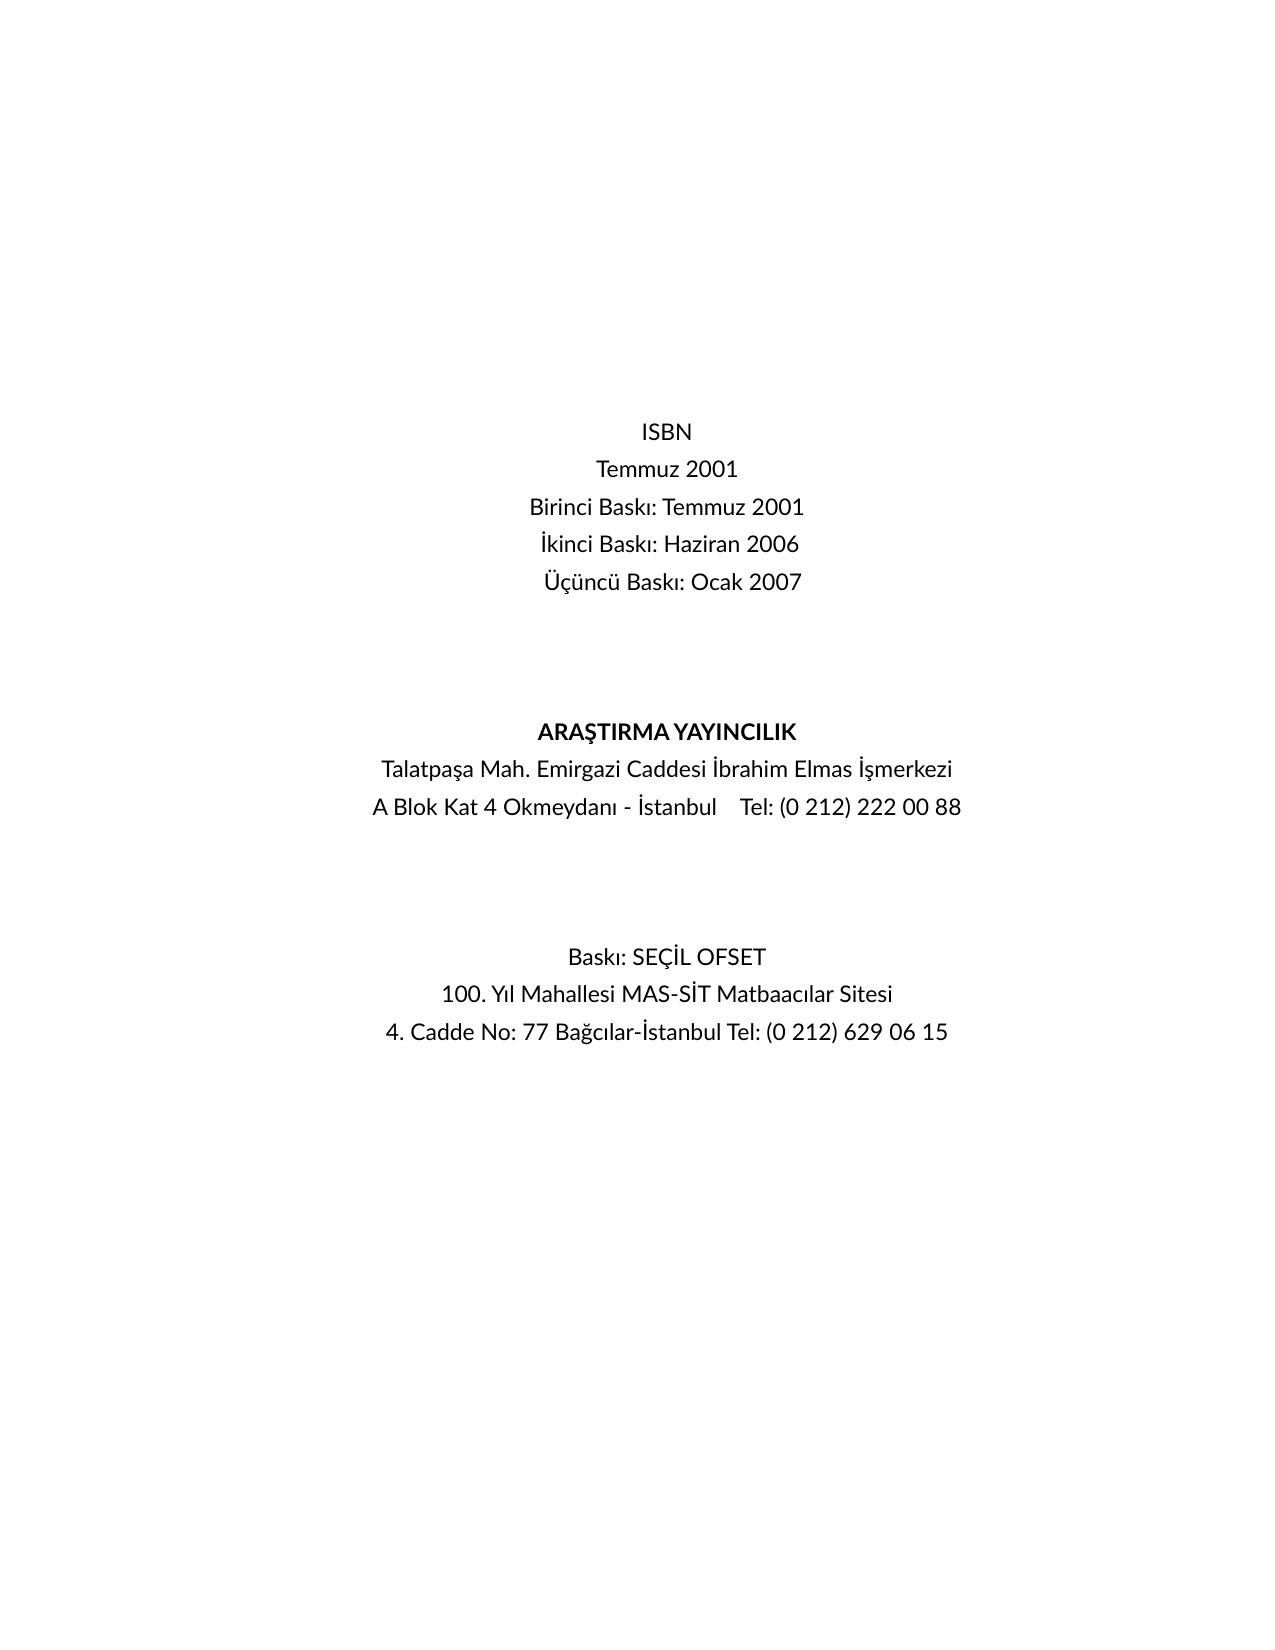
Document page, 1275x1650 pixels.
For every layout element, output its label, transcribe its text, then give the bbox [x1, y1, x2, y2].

text Temmuz 2001 [112, 448, 1162, 485]
text Baskı: SEÇİL OFSET [112, 935, 1162, 973]
text A Blok Kat 4 Okmeydanı - İstanbul Tel: (0 212) 222 00 88 [112, 785, 1162, 823]
text Talatpaşa Mah. Emirgazi Caddesi İbrahim Elmas İşmerkezi [112, 748, 1162, 785]
text ARAŞTIRMA YAYINCILIK [112, 710, 1162, 748]
text 4. Cadde No: 77 Bağcılar-İstanbul Tel: (0 212) 629 06 15 [112, 1010, 1162, 1048]
text ISBN [112, 410, 1162, 448]
text Birinci Baskı: Temmuz 2001 İkinci Baskı: Haziran 2006 Üçüncü Baskı: Ocak 2007 [112, 485, 1162, 598]
text 100. Yıl Mahallesi MAS-SİT Matbaacılar Sitesi [112, 973, 1162, 1010]
